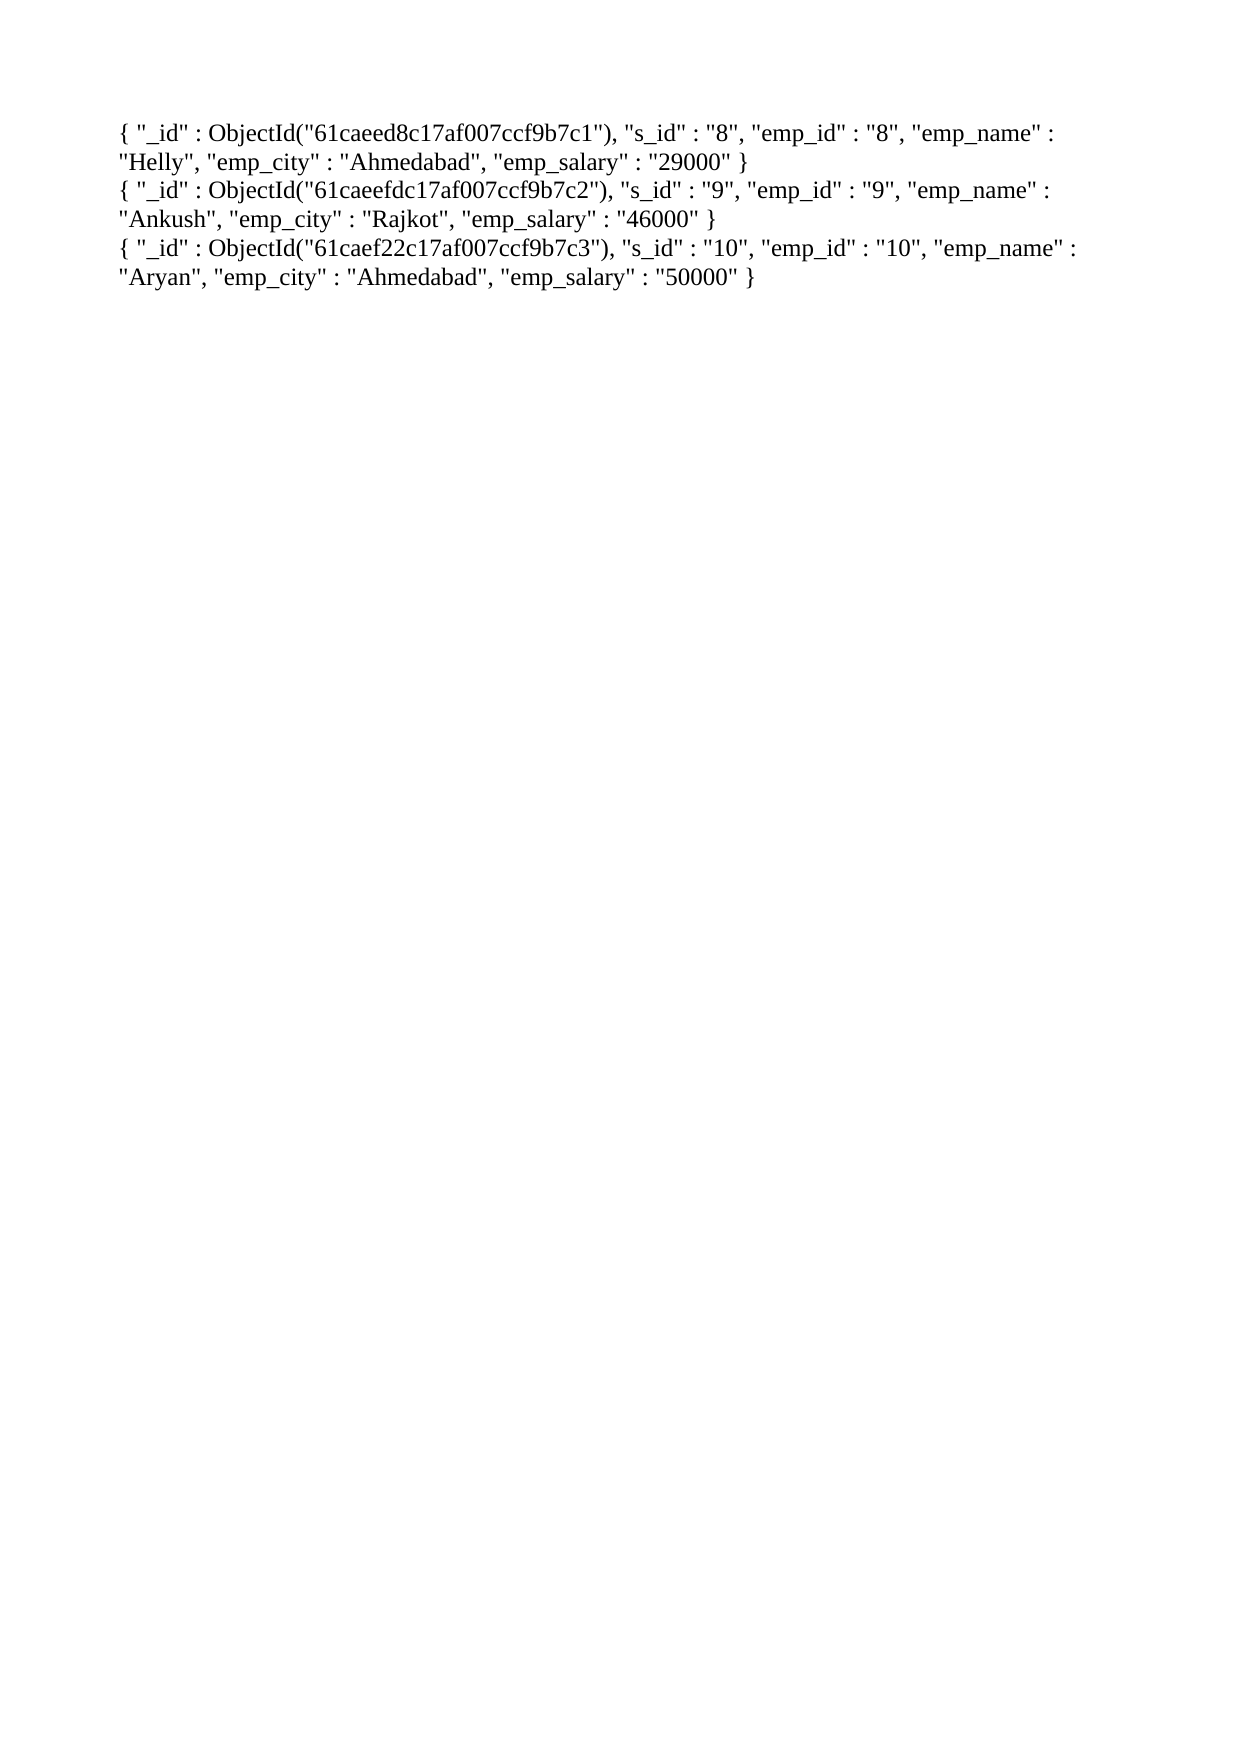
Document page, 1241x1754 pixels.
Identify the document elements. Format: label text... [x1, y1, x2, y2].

text { "_id" : ObjectId("61caeed8c17af007ccf9b7c1"), "s_id" : "8", "emp_id" : "8", "emp_name" : "Helly", "emp_city" : "Ahmedabad", "emp_salary" : "29000" } [118, 118, 1122, 176]
text { "_id" : ObjectId("61caef22c17af007ccf9b7c3"), "s_id" : "10", "emp_id" : "10", "emp_name" : "Aryan", "emp_city" : "Ahmedabad", "emp_salary" : "50000" } [118, 233, 1122, 291]
text { "_id" : ObjectId("61caeefdc17af007ccf9b7c2"), "s_id" : "9", "emp_id" : "9", "emp_name" : "Ankush", "emp_city" : "Rajkot", "emp_salary" : "46000" } [118, 176, 1122, 233]
